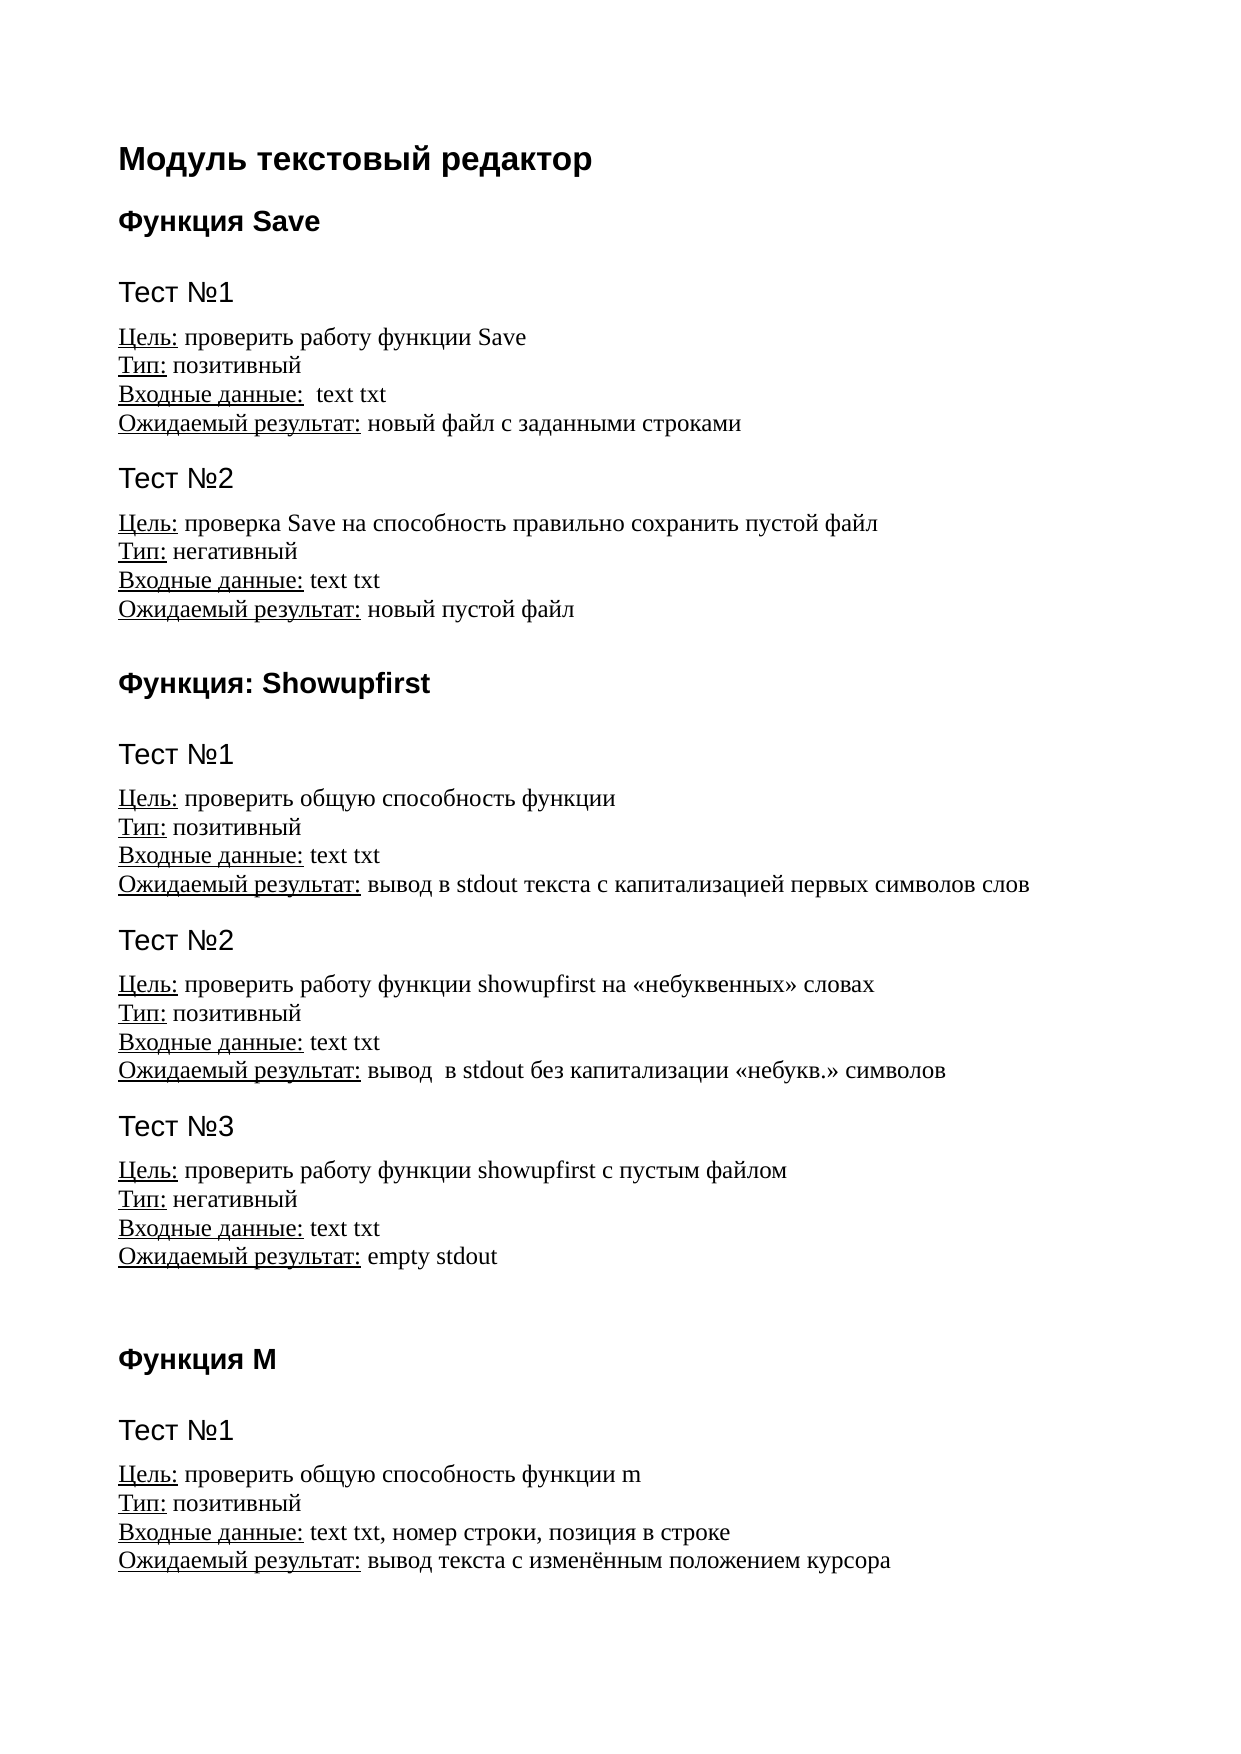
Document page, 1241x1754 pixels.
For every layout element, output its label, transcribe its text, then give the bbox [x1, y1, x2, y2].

text Тип: позитивный [118, 998, 1122, 1027]
text Тест №3 [118, 1109, 1122, 1143]
text Тип: негативный [118, 536, 1122, 565]
text Цель: проверить работу функции showupfirst на «небуквенных» словах [118, 969, 1122, 998]
text Цель: проверить общую способность функции [118, 783, 1122, 812]
text Входные данные: text txt, номер строки, позиция в строке [118, 1517, 1122, 1546]
text Тест №2 [118, 923, 1122, 957]
text Тип: позитивный [118, 812, 1122, 841]
text Тест №1 [118, 1413, 1122, 1447]
text Ожидаемый результат: вывод текста с изменённым положением курсора [118, 1546, 1122, 1574]
text Входные данные: text txt [118, 841, 1122, 869]
text Входные данные: text txt [118, 1213, 1122, 1241]
text Ожидаемый результат: вывод в stdout без капитализации «небукв.» символов [118, 1055, 1122, 1084]
subtitle Модуль текстовый редактор [118, 139, 1122, 177]
text Входные данные: text txt [118, 1027, 1122, 1055]
subtitle Функция M [118, 1342, 1122, 1376]
text Тип: негативный [118, 1184, 1122, 1213]
text Входные данные: text txt [118, 565, 1122, 594]
text Цель: проверка Save на способность правильно сохранить пустой файл [118, 508, 1122, 536]
subtitle Функция Save [118, 204, 1122, 238]
text Цель: проверить общую способность функции m [118, 1459, 1122, 1488]
text Тип: позитивный [118, 1488, 1122, 1517]
text Ожидаемый результат: новый файл с заданными строками [118, 408, 1122, 437]
text Ожидаемый результат: вывод в stdout текста с капитализацией первых символов слов [118, 869, 1122, 898]
text Тест №1 [118, 276, 1122, 309]
text Ожидаемый результат: empty stdout [118, 1241, 1122, 1270]
text Ожидаемый результат: новый пустой файл [118, 594, 1122, 623]
text Тест №2 [118, 462, 1122, 495]
text Цель: проверить работу функции showupfirst с пустым файлом [118, 1155, 1122, 1184]
text Тип: позитивный [118, 350, 1122, 379]
text Цель: проверить работу функции Save [118, 322, 1122, 350]
text Входные данные: text txt [118, 379, 1122, 408]
text Тест №1 [118, 737, 1122, 771]
subtitle Функция: Showupfirst [118, 666, 1122, 699]
